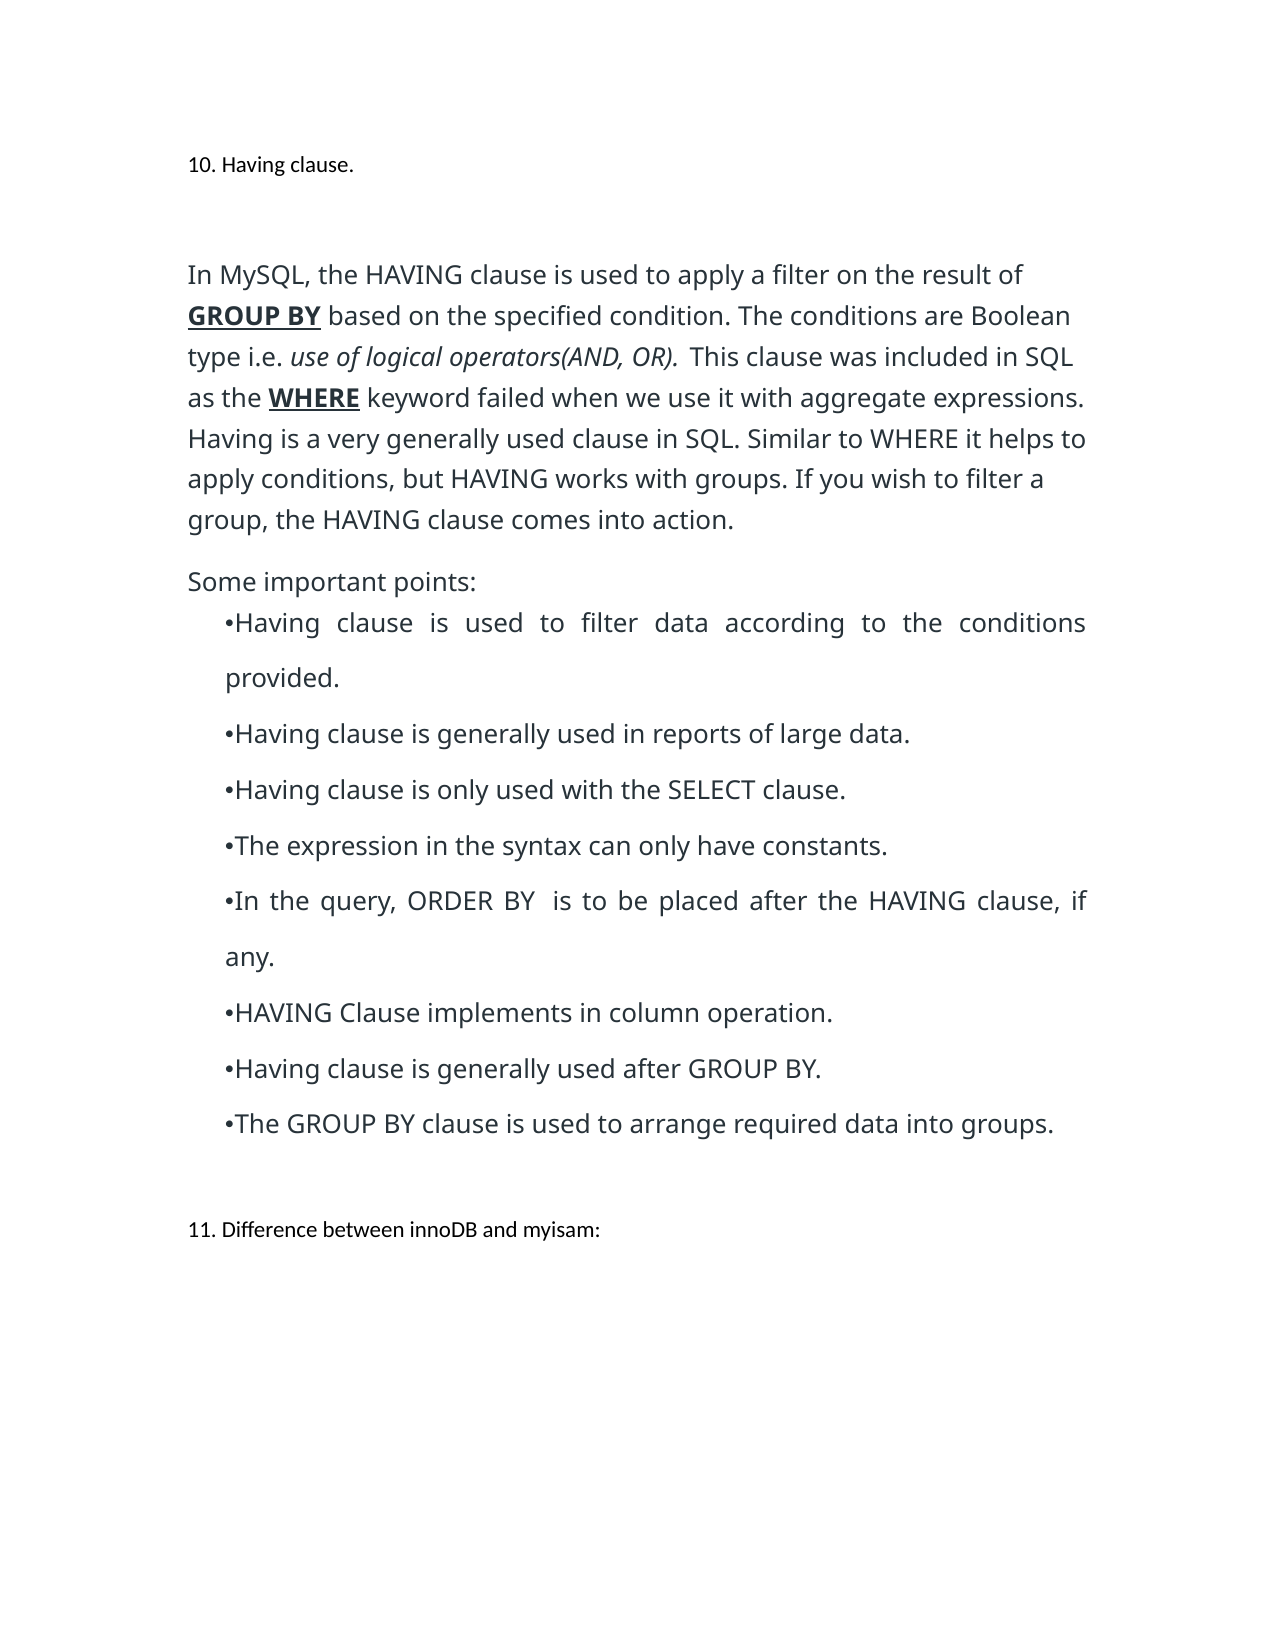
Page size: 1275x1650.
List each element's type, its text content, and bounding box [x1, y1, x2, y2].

list Having clause is only used with the SELECT clause. [225, 772, 1087, 807]
list In the query, ORDER BY is to be placed after the HAVING clause, if any. [225, 883, 1087, 974]
list The GROUP BY clause is used to arrange required data into groups. [225, 1106, 1087, 1141]
list HAVING Clause implements in column operation. [225, 994, 1087, 1030]
text Some important points: [187, 563, 1087, 599]
text 11. Difference between innoDB and myisam: [187, 1216, 1087, 1243]
list Having clause is used to filter data according to the conditions provided. [225, 604, 1087, 696]
text In MySQL, the HAVING clause is used to apply a filter on the result of GROUP BY based on the specified condition. The conditions are Boolean type i.e. use of logical operators(AND, OR). This clause was included in SQL as the WHERE keyword failed when we use it with aggregate expressions. Having is a very generally used clause in SQL. Similar to WHERE it helps to apply conditions, but HAVING works with groups. If you wish to filter a group, the HAVING clause comes into action. [187, 257, 1087, 537]
list Having clause is generally used after GROUP BY. [225, 1050, 1087, 1086]
list The expression in the syntax can only have constants. [225, 827, 1087, 863]
text 10. Having clause. [187, 150, 1087, 178]
list Having clause is generally used in reports of large data. [225, 716, 1087, 751]
